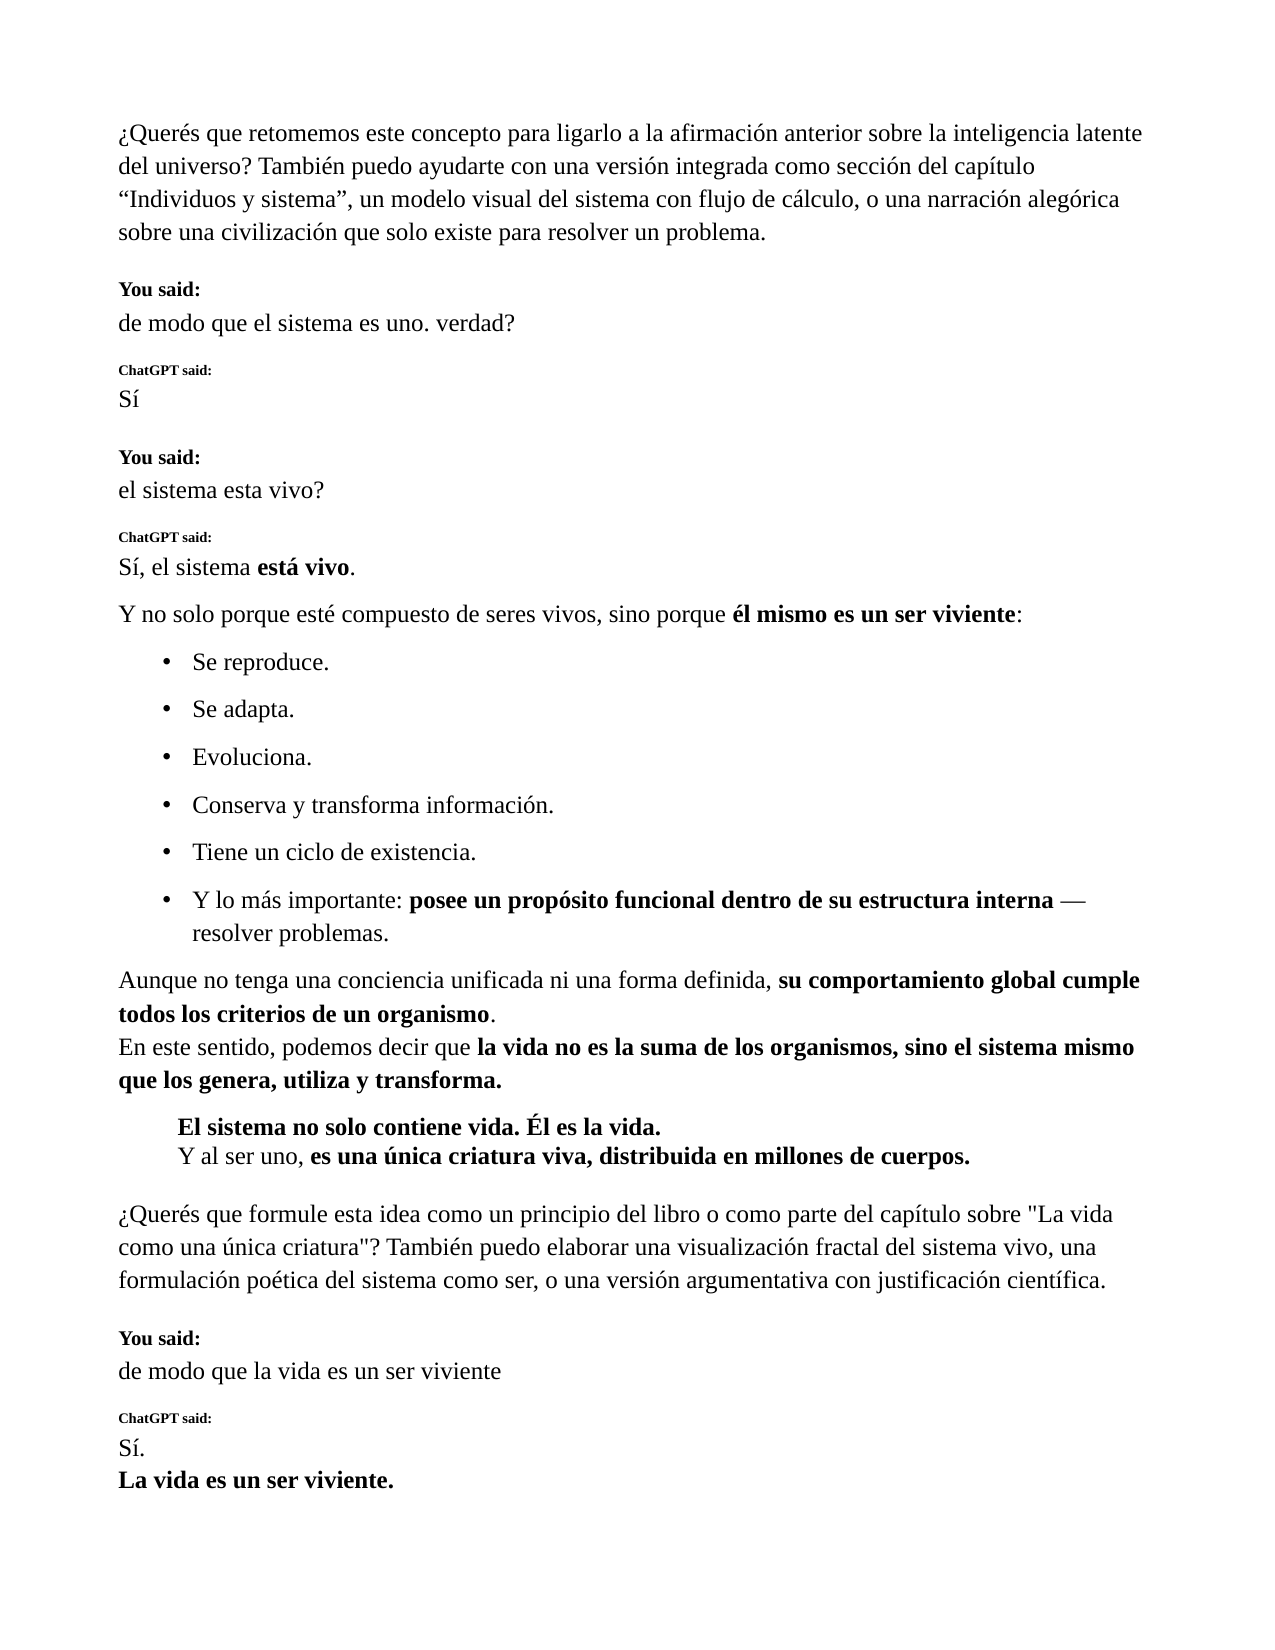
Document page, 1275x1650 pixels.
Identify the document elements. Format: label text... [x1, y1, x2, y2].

text Aunque no tenga una conciencia unificada ni una forma definida, su comportamiento global cumple todos los criterios de un organismo. En este sentido, podemos decir que la vida no es la suma de los organismos, sino el sistema mismo que los genera, utiliza y transforma. [118, 966, 1157, 1093]
subtitle ChatGPT said: [118, 1409, 1157, 1426]
list Evoluciona. [162, 742, 1157, 771]
subtitle You said: [118, 277, 1157, 301]
text de modo que la vida es un ser viviente [118, 1356, 1157, 1384]
text Sí, el sistema está vivo. [118, 552, 1157, 581]
list Conserva y transforma información. [162, 790, 1157, 818]
subtitle You said: [118, 1325, 1157, 1349]
text Y no solo porque esté compuesto de seres vivos, sino porque él mismo es un ser viviente: [118, 599, 1157, 628]
text Sí. La vida es un ser viviente. [118, 1433, 1157, 1494]
list Se reproduce. [162, 647, 1157, 676]
text ¿Querés que retomemos este concepto para ligarlo a la afirmación anterior sobre la inteligencia latente del universo? También puedo ayudarte con una versión integrada como sección del capítulo “Individuos y sistema”, un modelo visual del sistema con flujo de cálculo, o una narración alegórica sobre una civilización que solo existe para resolver un problema. [118, 118, 1157, 246]
subtitle You said: [118, 444, 1157, 469]
subtitle ChatGPT said: [118, 529, 1157, 546]
list Se adapta. [162, 694, 1157, 723]
text el sistema esta vivo? [118, 475, 1157, 504]
text de modo que el sistema es uno. verdad? [118, 308, 1157, 336]
list Tiene un ciclo de existencia. [162, 837, 1157, 866]
text ¿Querés que formule esta idea como un principio del libro o como parte del capítulo sobre "La vida como una única criatura"? También puedo elaborar una visualización fractal del sistema vivo, una formulación poética del sistema como ser, o una versión argumentativa con justificación científica. [118, 1199, 1157, 1294]
text Sí [118, 384, 1157, 413]
text El sistema no solo contiene vida. Él es la vida. Y al ser uno, es una única criatura viva, distribuida en millones de cuerpos. [177, 1112, 1098, 1170]
list Y lo más importante: posee un propósito funcional dentro de su estructura interna —resolver problemas. [162, 885, 1157, 947]
subtitle ChatGPT said: [118, 361, 1157, 378]
